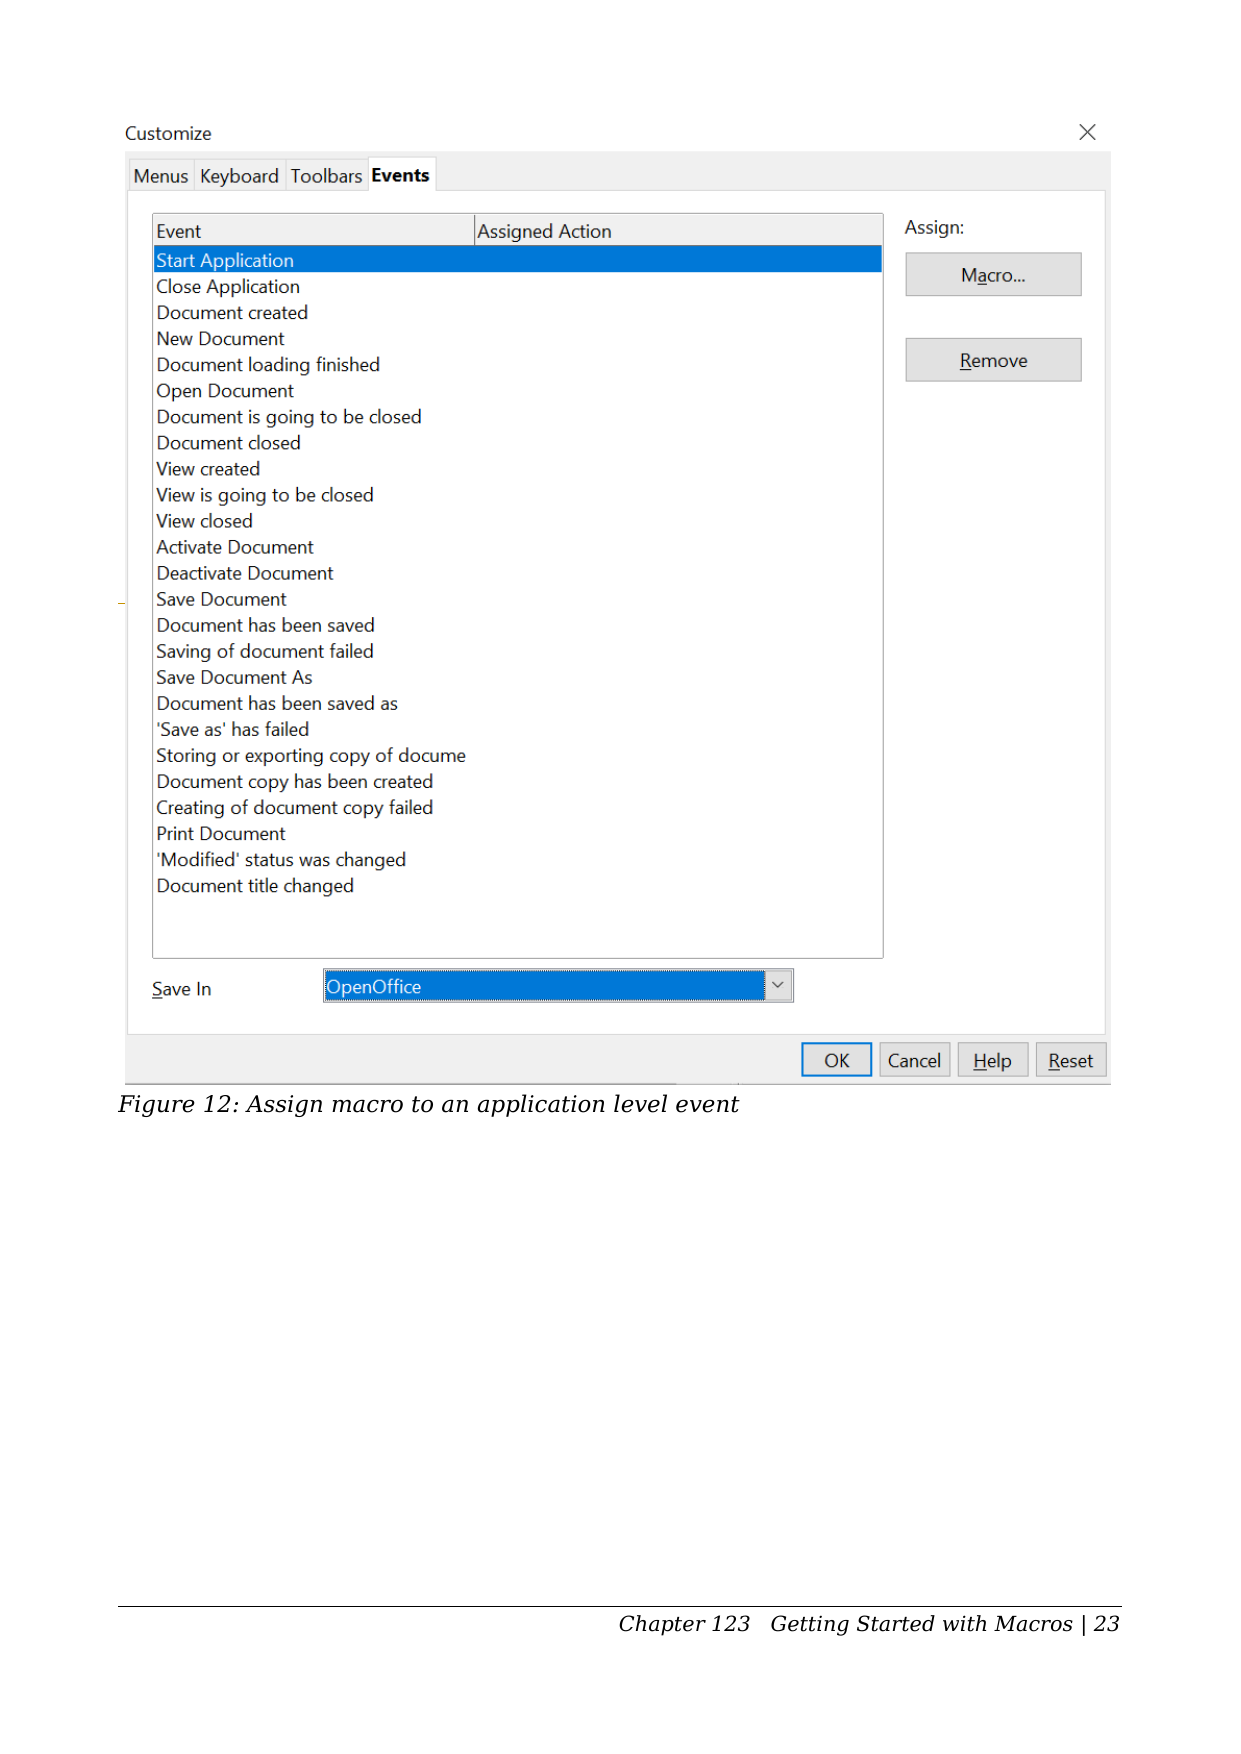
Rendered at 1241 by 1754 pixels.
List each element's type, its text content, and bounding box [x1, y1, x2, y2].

text Figure 12: Assign macro to an application level event [118, 1091, 1122, 1118]
picture [125, 118, 1111, 1085]
